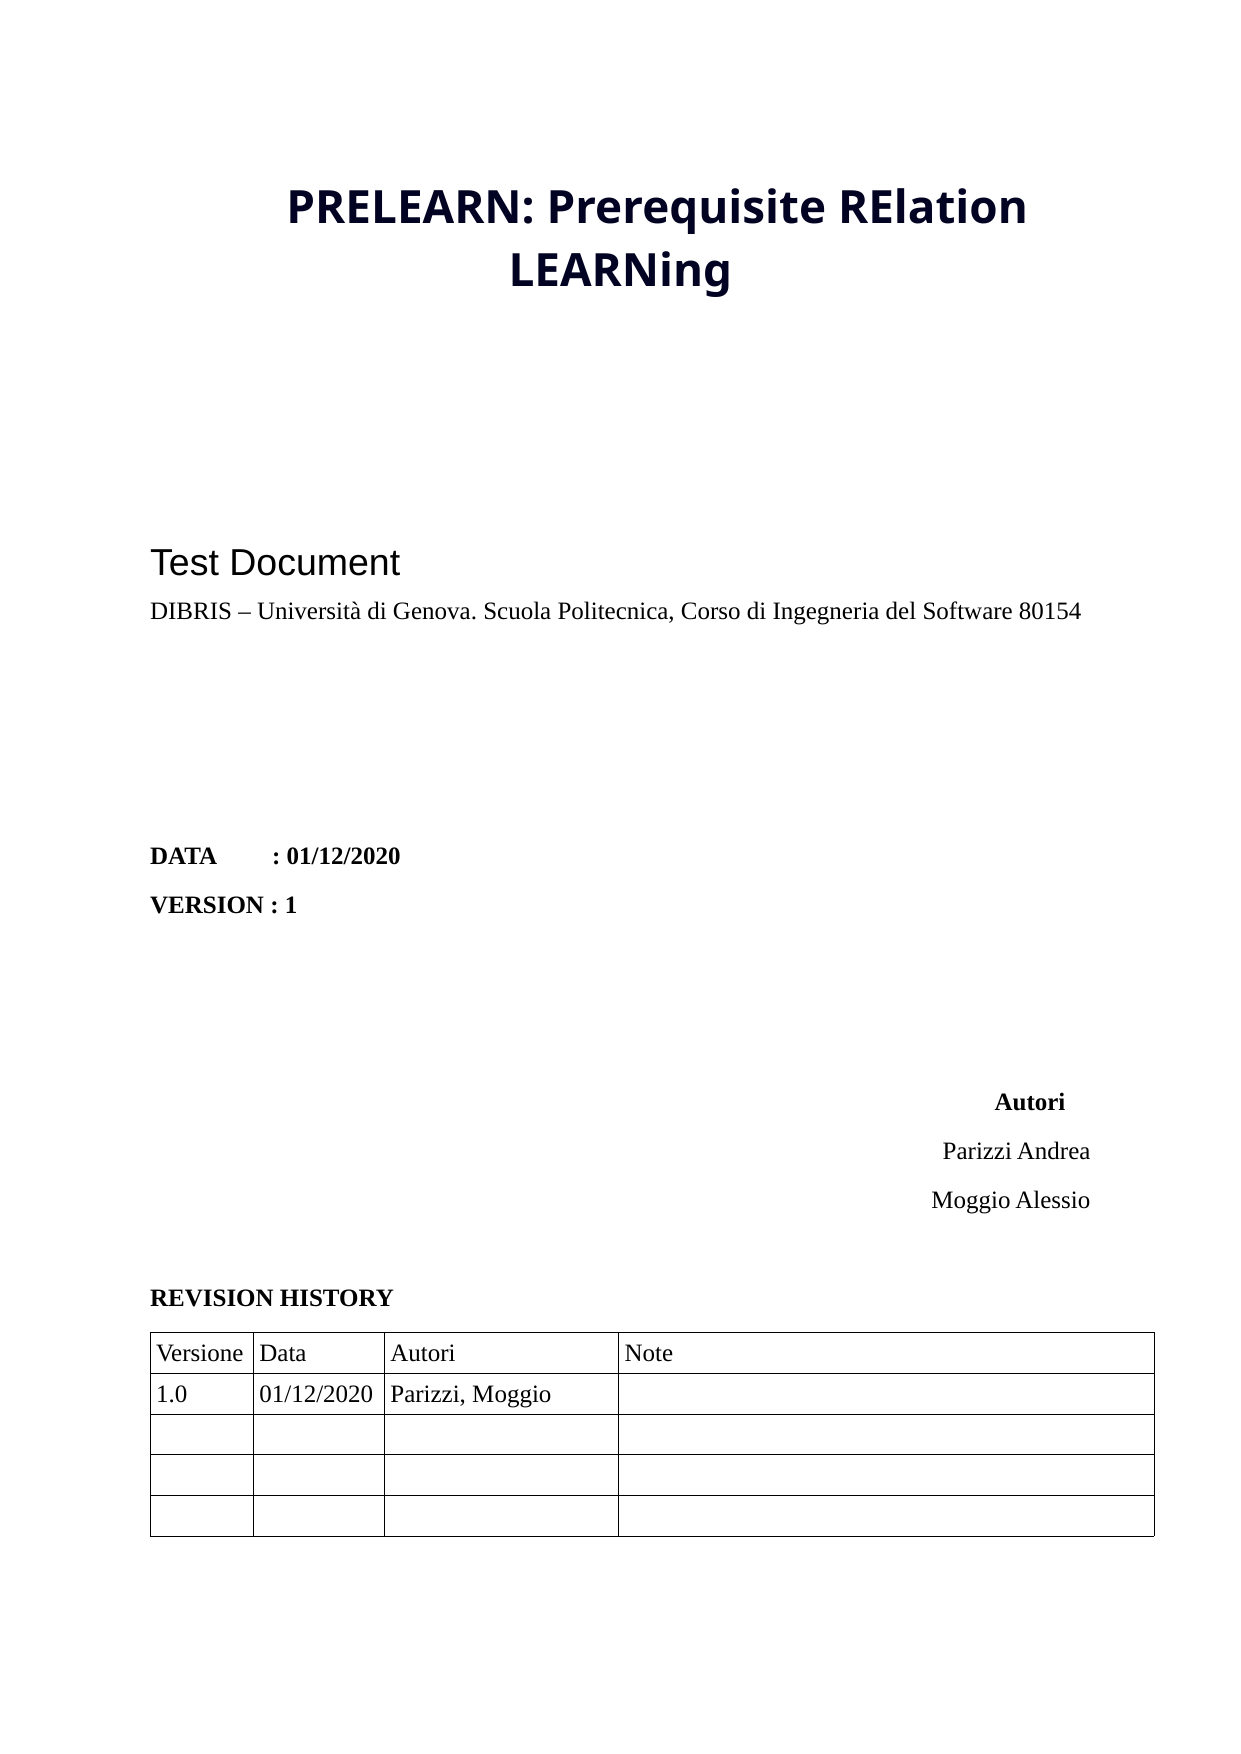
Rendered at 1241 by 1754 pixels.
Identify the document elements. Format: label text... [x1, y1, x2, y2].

text DATA : 01/12/2020 [150, 841, 1090, 870]
table_header Autori [385, 1333, 618, 1373]
table_cell [619, 1496, 1154, 1536]
table_cell [385, 1496, 618, 1536]
table_header Data [254, 1333, 384, 1373]
text PRELEARN: Prerequisite RElation LEARNing [150, 175, 1090, 300]
text Parizzi Andrea [150, 1136, 1090, 1164]
table_cell [151, 1496, 253, 1536]
table_cell [619, 1455, 1154, 1495]
table_header Note [619, 1333, 1154, 1373]
table_cell [254, 1496, 384, 1536]
table_cell [619, 1415, 1154, 1454]
table_cell [385, 1415, 618, 1454]
table_cell [254, 1415, 384, 1454]
text Moggio Alessio [150, 1185, 1090, 1213]
table_cell [385, 1455, 618, 1495]
table_cell 01/12/2020 [254, 1374, 384, 1413]
table_cell [254, 1455, 384, 1495]
table_cell Parizzi, Moggio [385, 1374, 618, 1413]
table_cell [151, 1455, 253, 1495]
table_cell [619, 1374, 1154, 1413]
text REVISION HISTORY [150, 1283, 1090, 1312]
table_header Versione [151, 1333, 253, 1373]
text DIBRIS – Università di Genova. Scuola Politecnica, Corso di Ingegneria del Software 80154 [150, 596, 1090, 625]
table_cell 1.0 [151, 1374, 253, 1413]
table_cell [151, 1415, 253, 1454]
text Autori [150, 1087, 1090, 1115]
text Test Document [150, 540, 1090, 583]
text VERSION : 1 [150, 890, 1090, 919]
